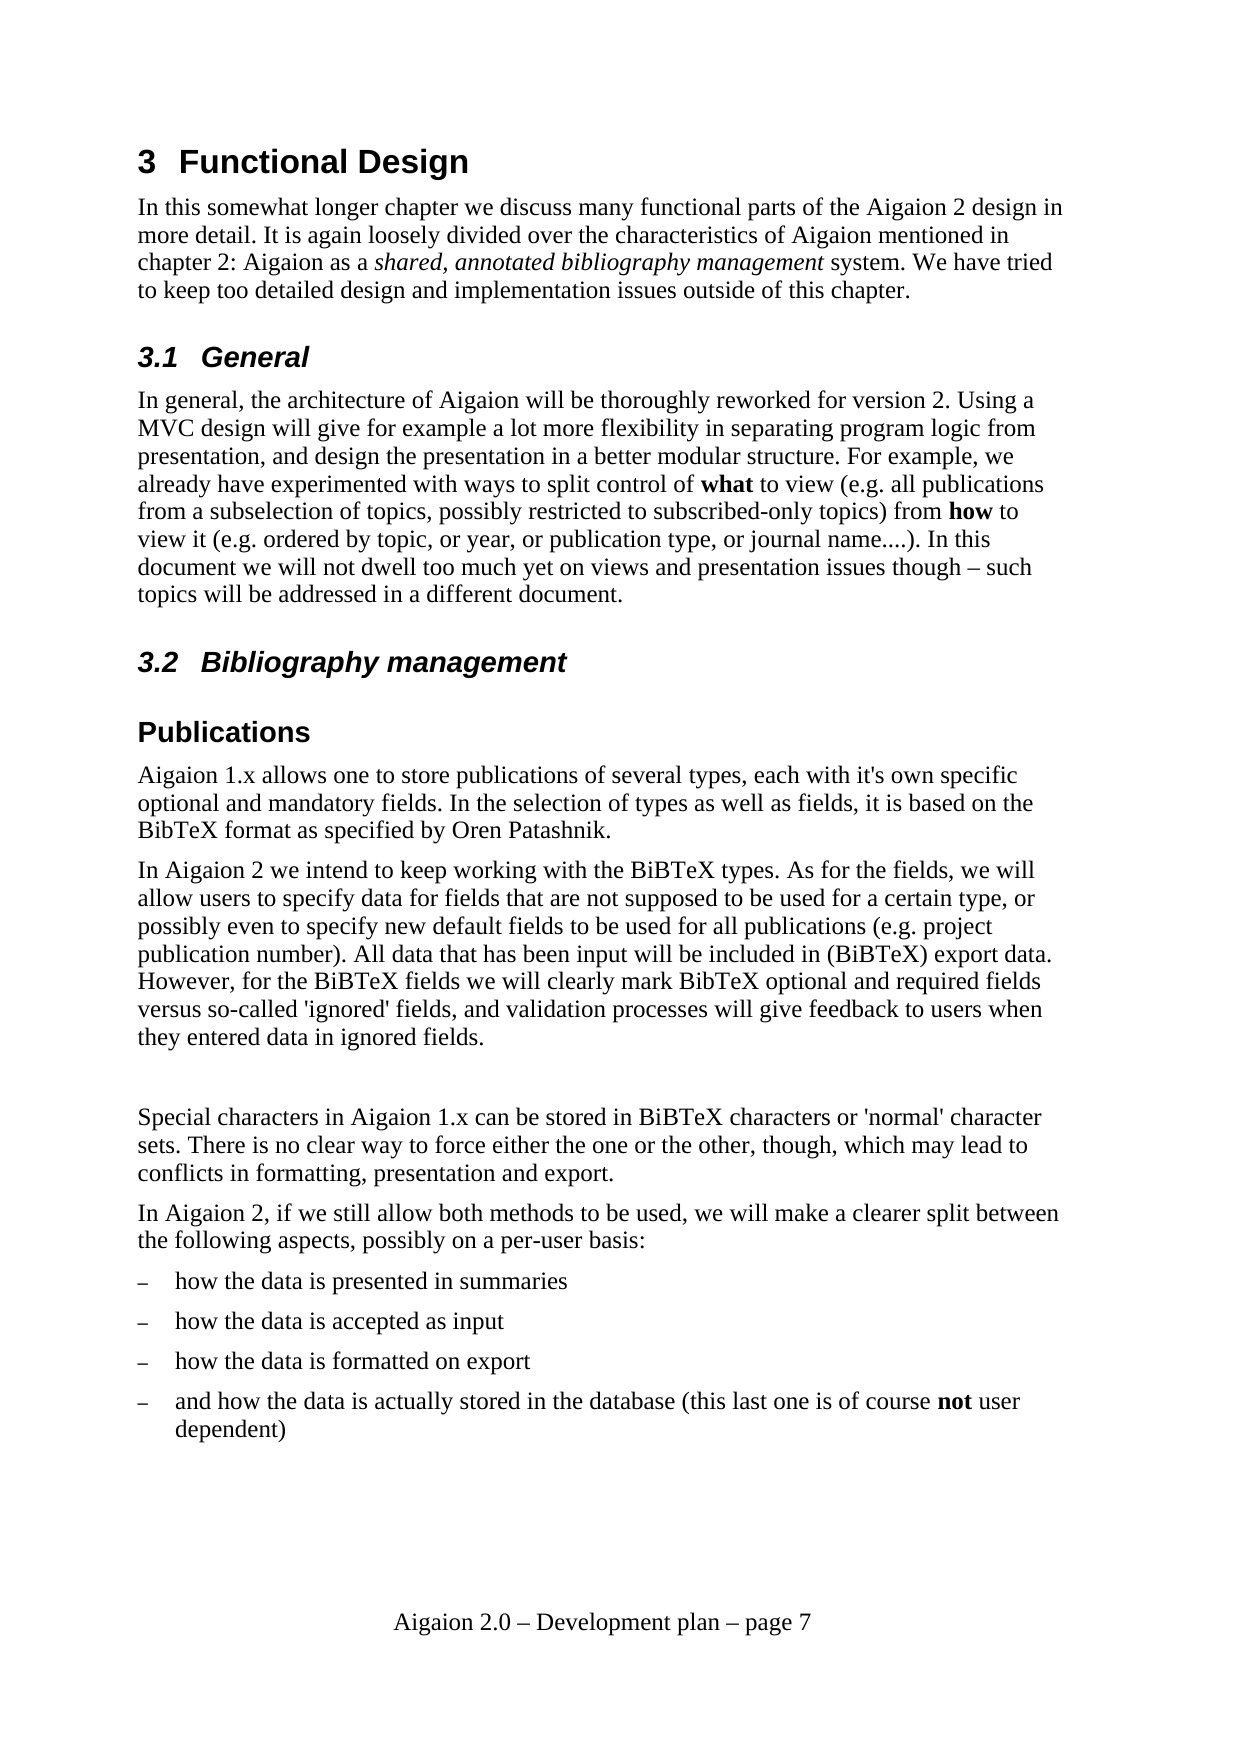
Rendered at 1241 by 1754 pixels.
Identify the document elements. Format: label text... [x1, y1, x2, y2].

subtitle General [137, 341, 1067, 374]
text Special characters in Aigaion 1.x can be stored in BiBTeX characters or 'normal' character sets. There is no clear way to force either the one or the other, though, which may lead to conflicts in formatting, presentation and export. [137, 1103, 1067, 1186]
list how the data is presented in summaries [137, 1267, 1067, 1294]
text In general, the architecture of Aigaion will be thoroughly reworked for version 2. Using a MVC design will give for example a lot more flexibility in separating program logic from presentation, and design the presentation in a better modular structure. For example, we already have experimented with ways to split control of what to view (e.g. all publications from a subselection of topics, possibly restricted to subscribed-only topics) from how to view it (e.g. ordered by topic, or year, or publication type, or journal name....). In this document we will not dwell too much yet on views and presentation issues though – such topics will be addressed in a different document. [137, 387, 1067, 608]
list and how the data is actually stored in the database (this last one is of course not user dependent) [137, 1387, 1067, 1443]
text In this somewhat longer chapter we discuss many functional parts of the Aigaion 2 design in more detail. It is again loosely divided over the characteristics of Aigaion mentioned in chapter 2: Aigaion as a shared, annotated bibliography management system. We have tried to keep too detailed design and implementation issues outside of this chapter. [137, 193, 1067, 304]
subtitle Functional Design [137, 143, 1067, 181]
text In Aigaion 2 we intend to keep working with the BiBTeX types. As for the fields, we will allow users to specify data for fields that are not supposed to be used for a certain type, or possibly even to specify new default fields to be used for all publications (e.g. project publication number). All data that has been input will be included in (BiBTeX) export data. However, for the BiBTeX fields we will clearly mark BibTeX optional and required fields versus so-called 'ignored' fields, and validation processes will give feedback to users when they entered data in ignored fields. [137, 857, 1067, 1051]
list how the data is formatted on export [137, 1347, 1067, 1375]
subtitle Publications [137, 716, 1067, 748]
text In Aigaion 2, if we still allow both methods to be used, we will make a clearer split between the following aspects, possibly on a per-user basis: [137, 1199, 1067, 1254]
text Aigaion 1.x allows one to store publications of several types, each with it's own specific optional and mandatory fields. In the selection of types as well as fields, it is based on the BibTeX format as specified by Oren Patashnik. [137, 761, 1067, 844]
subtitle Bibliography management [137, 646, 1067, 678]
list how the data is accepted as input [137, 1307, 1067, 1335]
